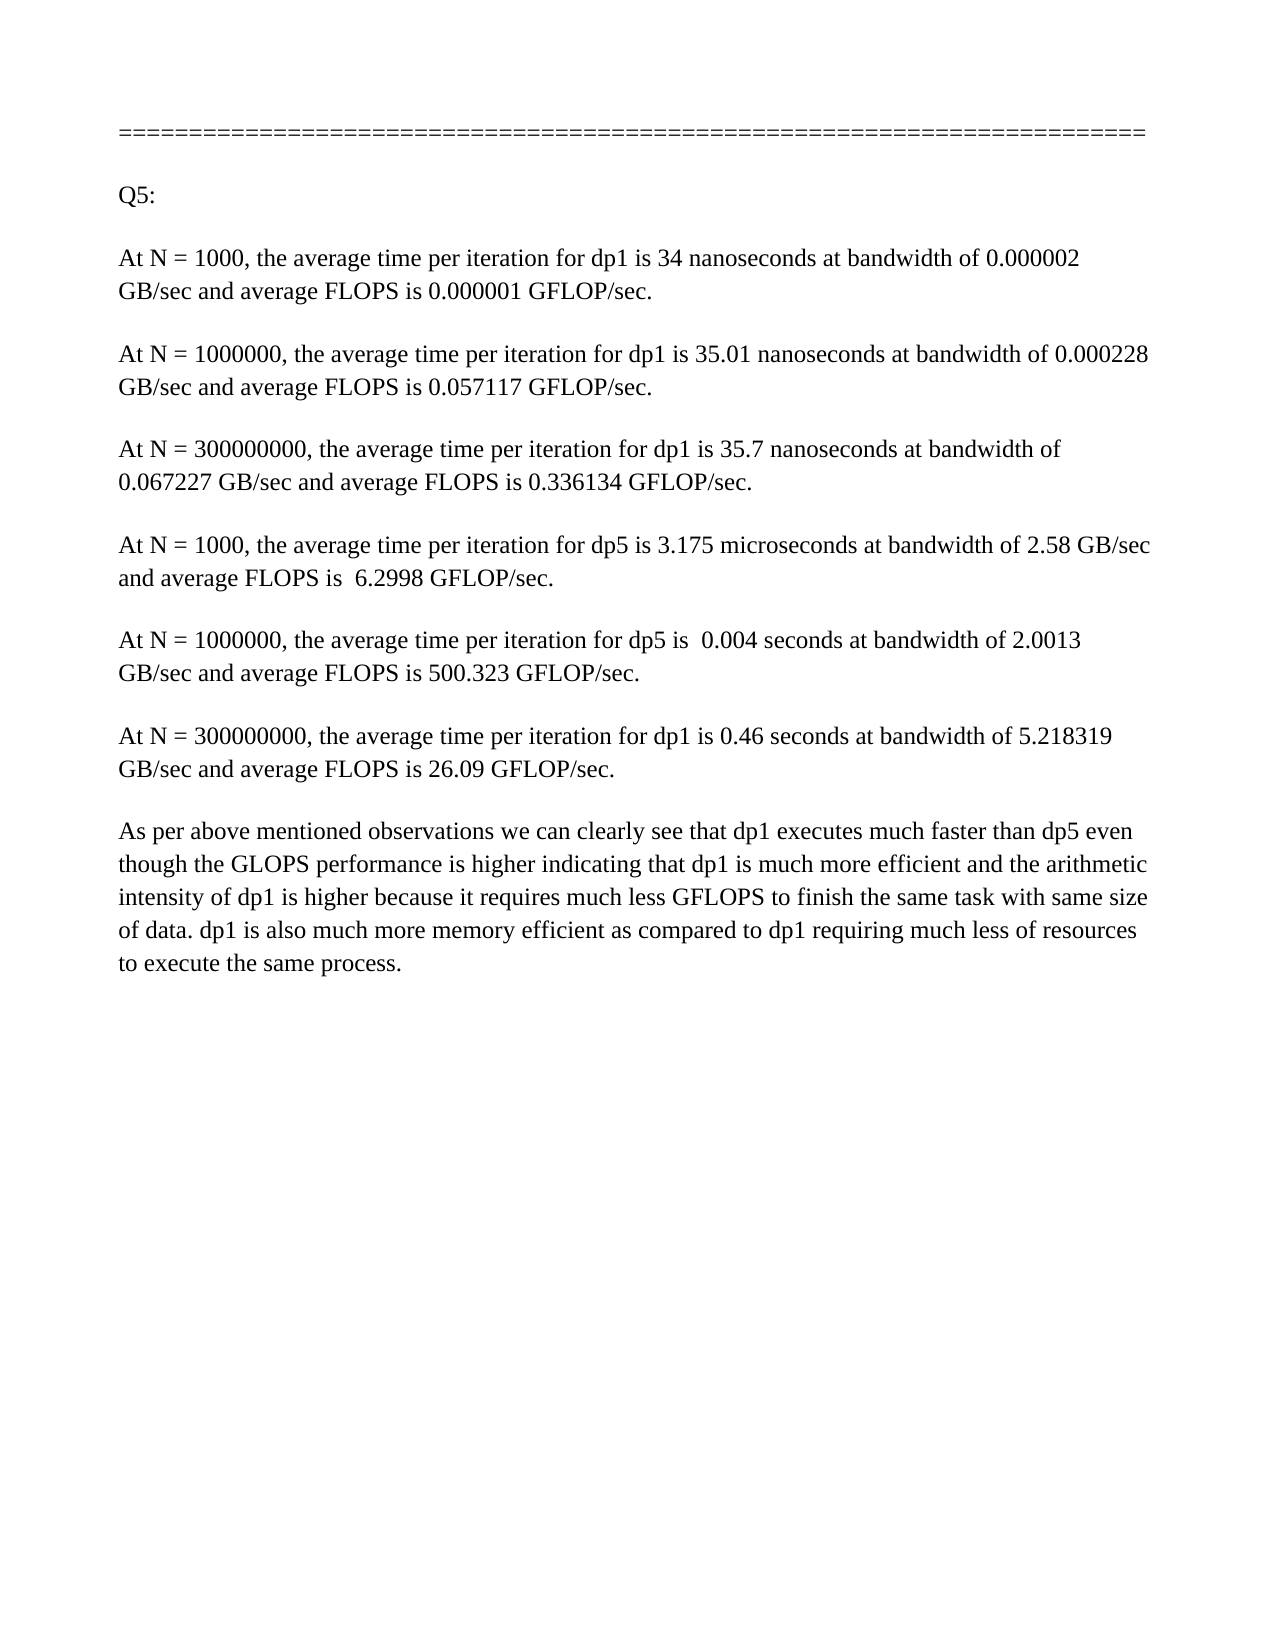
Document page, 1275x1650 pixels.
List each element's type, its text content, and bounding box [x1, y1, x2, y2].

text At N = 300000000, the average time per iteration for dp1 is 0.46 seconds at bandwidth of 5.218319 GB/sec and average FLOPS is 26.09 GFLOP/sec. [118, 721, 1157, 782]
text At N = 300000000, the average time per iteration for dp1 is 35.7 nanoseconds at bandwidth of 0.067227 GB/sec and average FLOPS is 0.336134 GFLOP/sec. [118, 434, 1157, 496]
text At N = 1000, the average time per iteration for dp1 is 34 nanoseconds at bandwidth of 0.000002 GB/sec and average FLOPS is 0.000001 GFLOP/sec. [118, 243, 1157, 305]
text ========================================================================= [118, 118, 1157, 147]
text As per above mentioned observations we can clearly see that dp1 executes much faster than dp5 even though the GLOPS performance is higher indicating that dp1 is much more efficient and the arithmetic intensity of dp1 is higher because it requires much less GFLOPS to finish the same task with same size of data. dp1 is also much more memory efficient as compared to dp1 requiring much less of resources to execute the same process. [118, 816, 1157, 977]
text At N = 1000, the average time per iteration for dp5 is 3.175 microseconds at bandwidth of 2.58 GB/sec and average FLOPS is 6.2998 GFLOP/sec. [118, 530, 1157, 591]
text At N = 1000000, the average time per iteration for dp1 is 35.01 nanoseconds at bandwidth of 0.000228 GB/sec and average FLOPS is 0.057117 GFLOP/sec. [118, 339, 1157, 400]
text At N = 1000000, the average time per iteration for dp5 is 0.004 seconds at bandwidth of 2.0013 GB/sec and average FLOPS is 500.323 GFLOP/sec. [118, 625, 1157, 687]
text Q5: [118, 181, 1157, 209]
